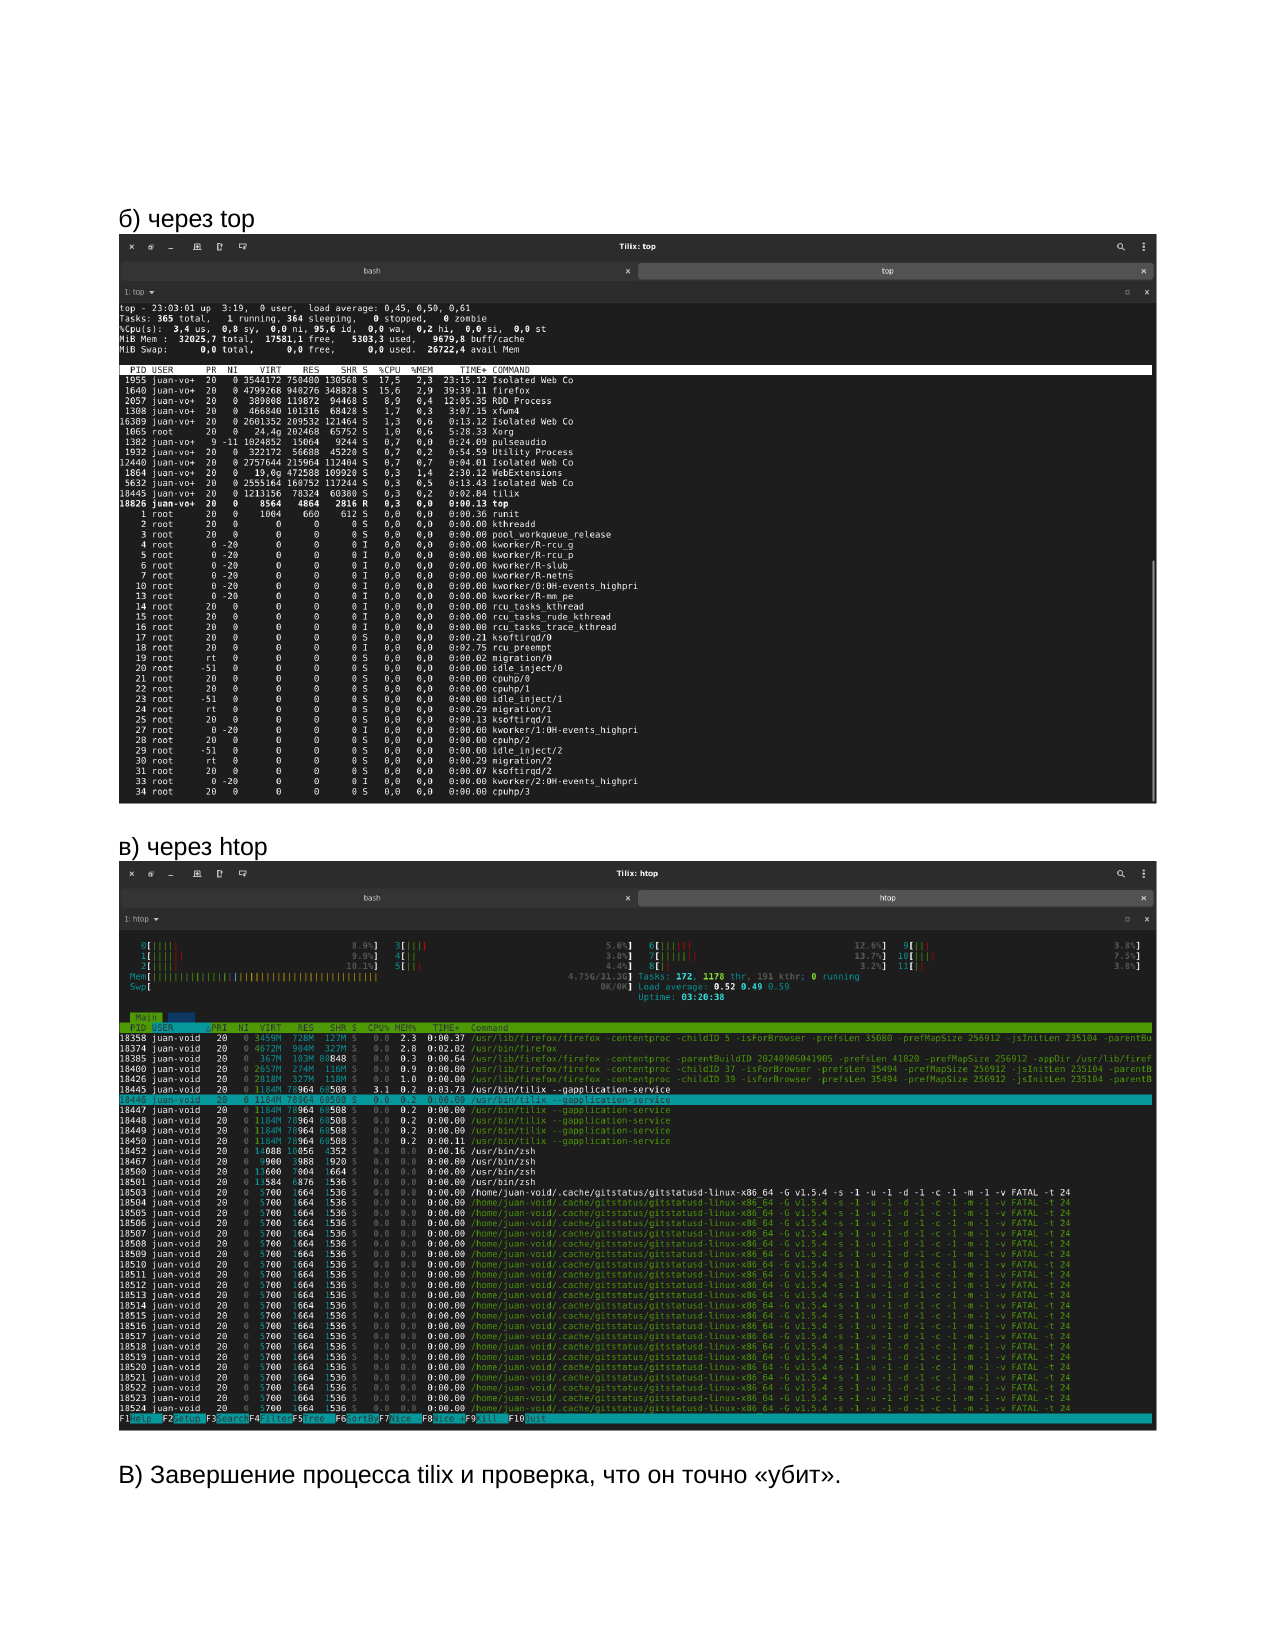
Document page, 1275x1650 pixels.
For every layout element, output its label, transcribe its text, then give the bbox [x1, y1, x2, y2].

picture [118, 233, 1157, 804]
picture [118, 860, 1157, 1431]
text B) Завершение процесса tilix и проверка, что он точно «убит». [118, 1459, 1157, 1488]
text б) через top [118, 204, 1157, 233]
text в) через htop [118, 832, 1157, 860]
